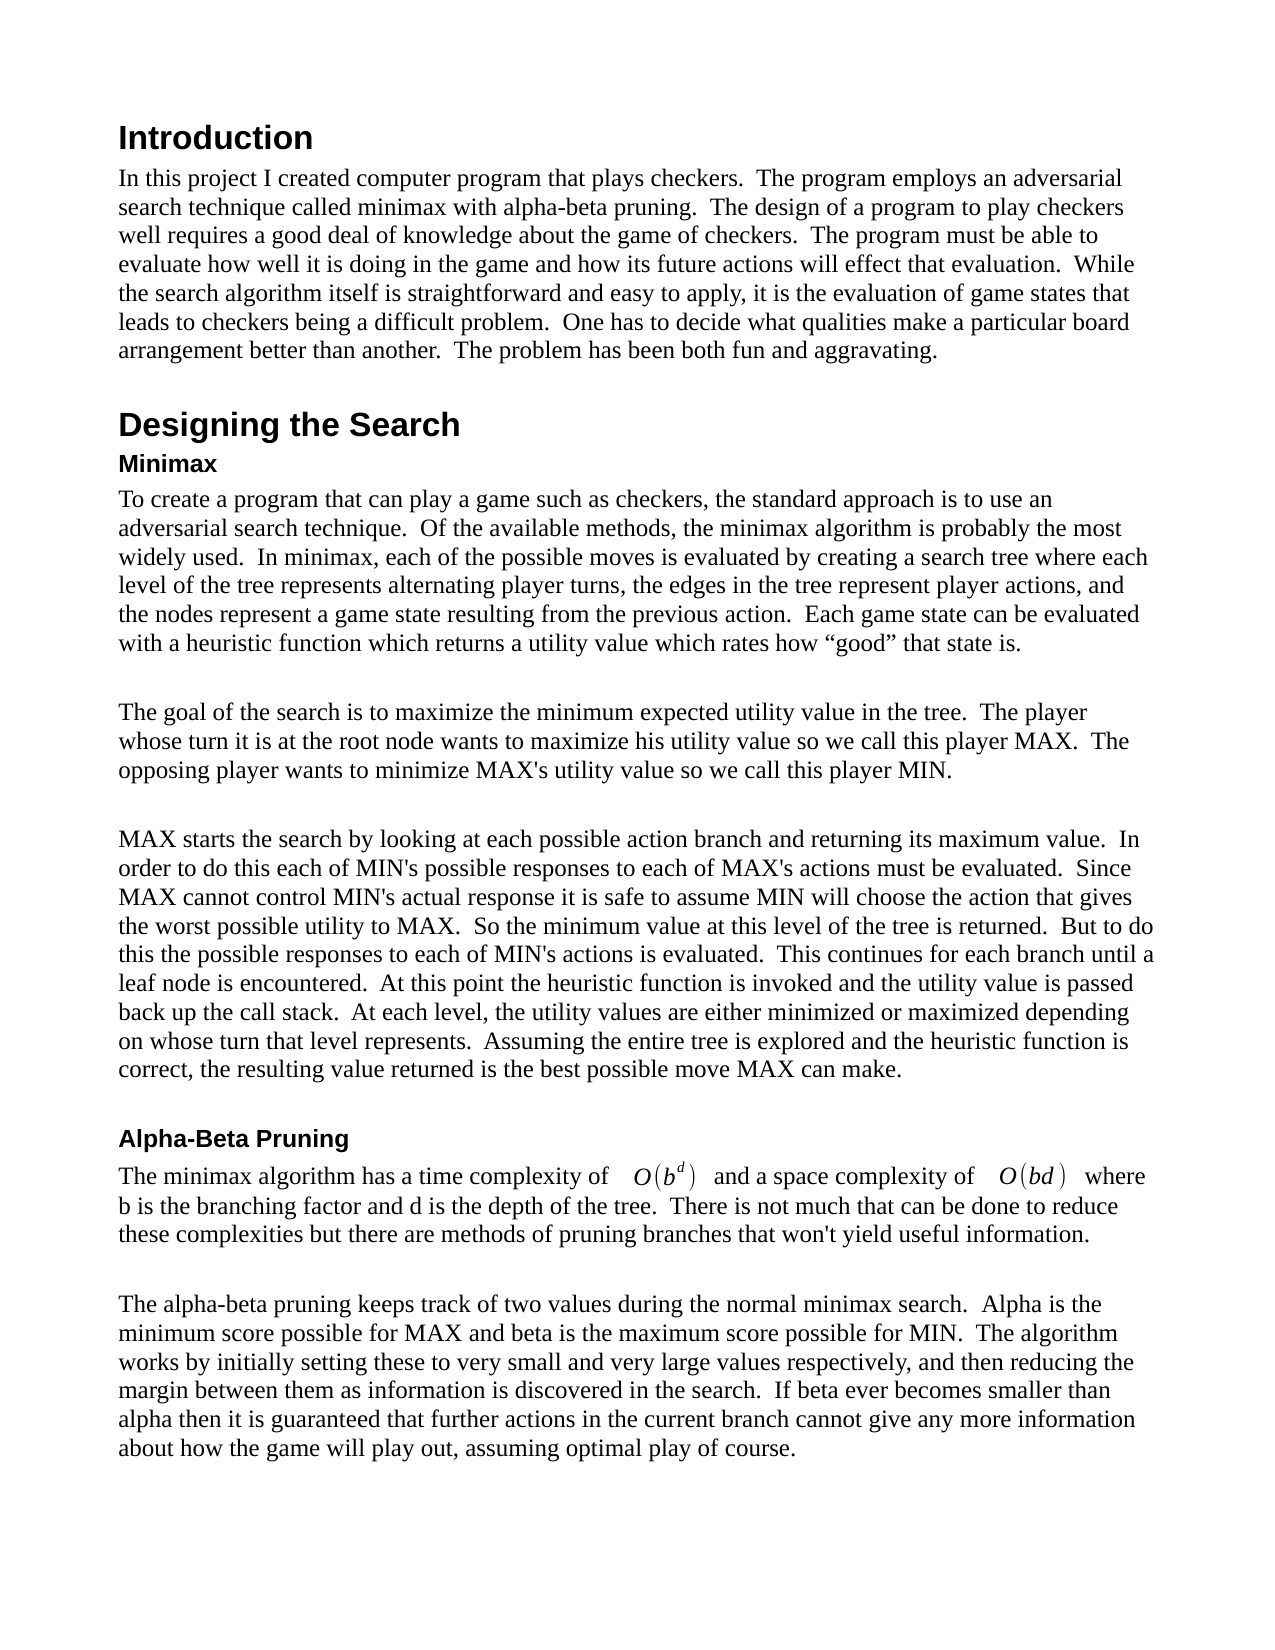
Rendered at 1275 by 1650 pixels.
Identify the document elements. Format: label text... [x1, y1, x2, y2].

subtitle Designing the Search [118, 405, 1157, 443]
text The alpha-beta pruning keeps track of two values during the normal minimax search. Alpha is the minimum score possible for MAX and beta is the maximum score possible for MIN. The algorithm works by initially setting these to very small and very large values respectively, and then reducing the margin between them as information is discovered in the search. If beta ever becomes smaller than alpha then it is guaranteed that further actions in the current branch cannot give any more information about how the game will play out, assuming optimal play of course. [118, 1289, 1157, 1462]
text In this project I created computer program that plays checkers. The program employs an adversarial search technique called minimax with alpha-beta pruning. The design of a program to play checkers well requires a good deal of knowledge about the game of checkers. The program must be able to evaluate how well it is doing in the game and how its future actions will effect that evaluation. While the search algorithm itself is straightforward and easy to apply, it is the evaluation of game states that leads to checkers being a difficult problem. One has to decide what qualities make a particular board arrangement better than another. The problem has been both fun and aggravating. [118, 163, 1157, 364]
text The minimax algorithm has a time complexity of and a space complexity of where b is the branching factor and d is the depth of the tree. There is not much that can be done to reduce these complexities but there are methods of pruning branches that won't yield useful information. [118, 1159, 1157, 1248]
subtitle Introduction [118, 118, 1157, 157]
text The goal of the search is to maximize the minimum expected utility value in the tree. The player whose turn it is at the root node wants to maximize his utility value so we call this player MAX. The opposing player wants to minimize MAX's utility value so we call this player MIN. [118, 697, 1157, 784]
subtitle Alpha-Beta Pruning [118, 1124, 1157, 1153]
text MAX starts the search by looking at each possible action branch and returning its maximum value. In order to do this each of MIN's possible responses to each of MAX's actions must be evaluated. Since MAX cannot control MIN's actual response it is safe to assume MIN will choose the action that gives the worst possible utility to MAX. So the minimum value at this level of the tree is returned. But to do this the possible responses to each of MIN's actions is evaluated. This continues for each branch until a leaf node is encountered. At this point the heuristic function is invoked and the utility value is passed back up the call stack. At each level, the utility values are either minimized or maximized depending on whose turn that level represents. Assuming the entire tree is explored and the heuristic function is correct, the resulting value returned is the best possible move MAX can make. [118, 824, 1157, 1083]
subtitle Minimax [118, 449, 1157, 478]
text To create a program that can play a game such as checkers, the standard approach is to use an adversarial search technique. Of the available methods, the minimax algorithm is probably the most widely used. In minimax, each of the possible moves is evaluated by creating a search tree where each level of the tree represents alternating player turns, the edges in the tree represent player actions, and the nodes represent a game state resulting from the previous action. Each game state can be evaluated with a heuristic function which returns a utility value which rates how “good” that state is. [118, 484, 1157, 657]
